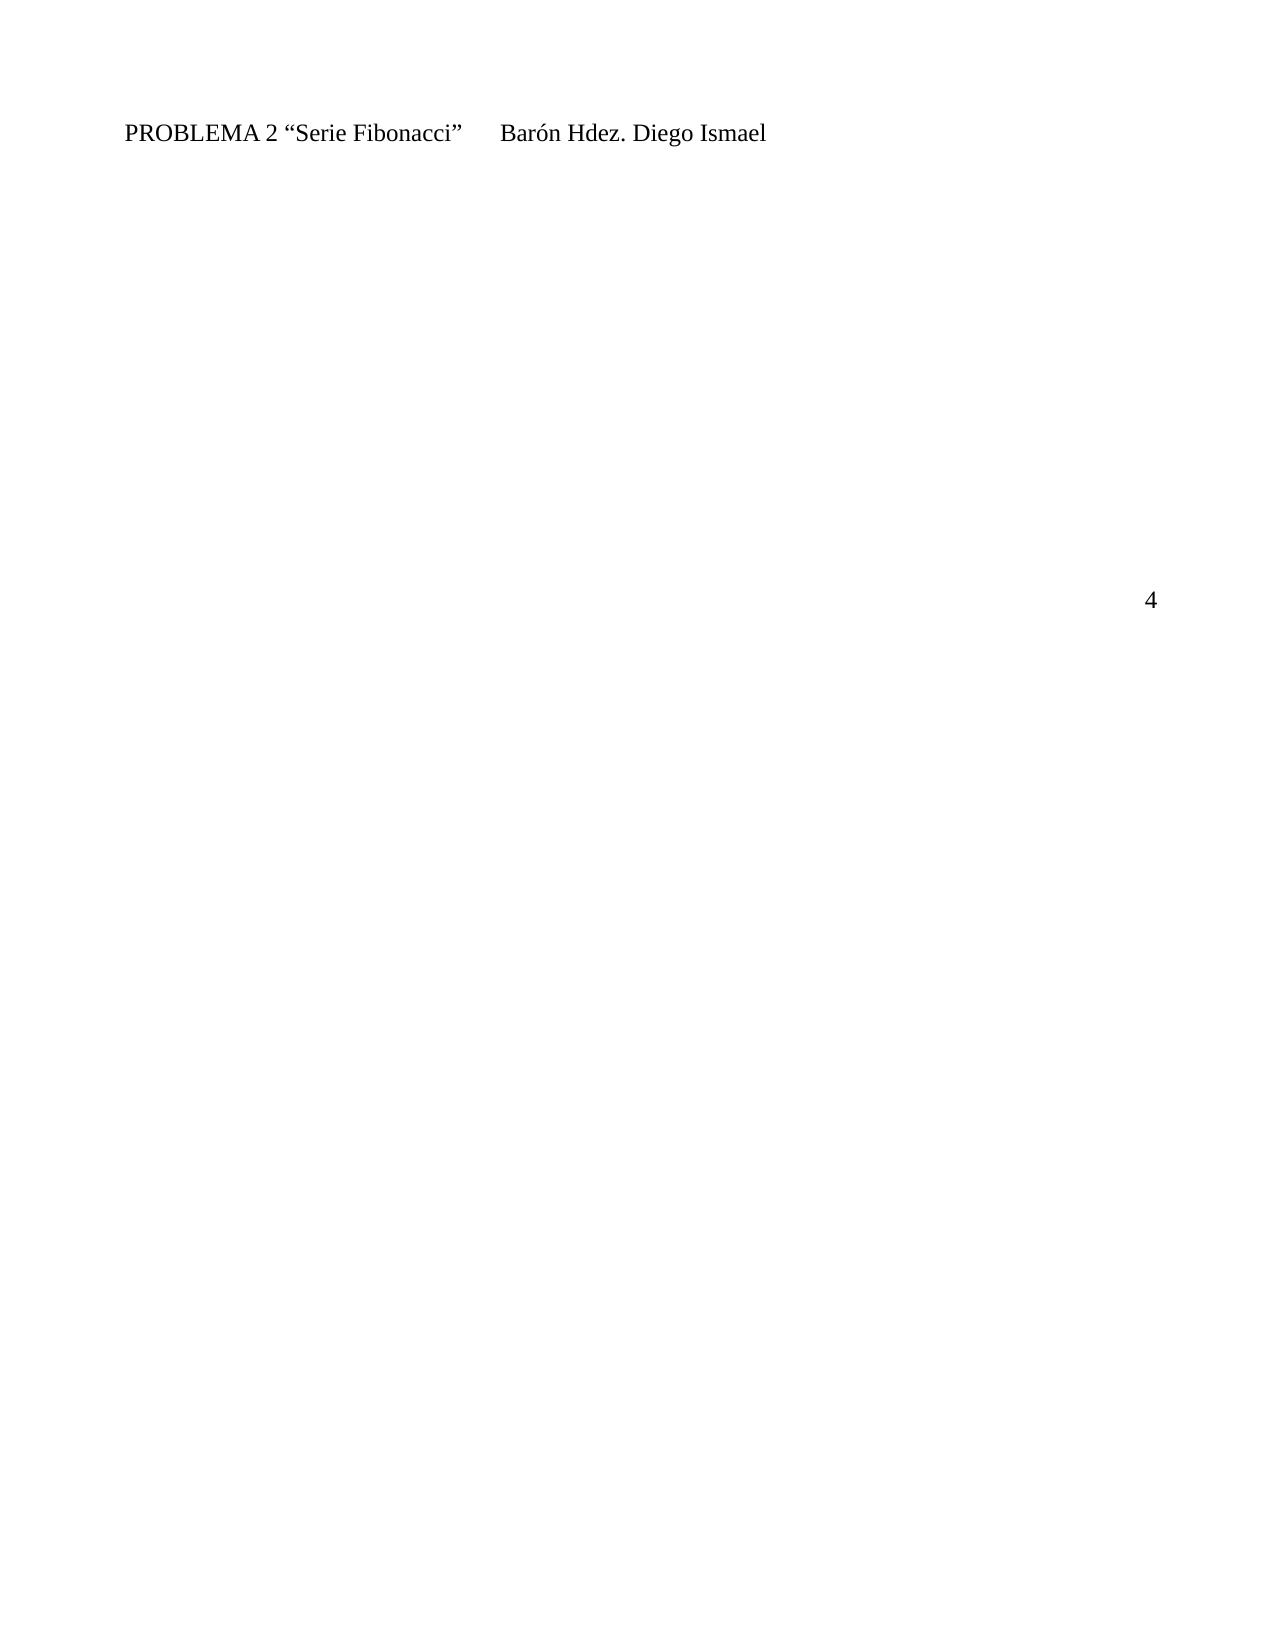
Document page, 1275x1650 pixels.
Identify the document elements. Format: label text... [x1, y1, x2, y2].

text 4 [118, 585, 1157, 613]
